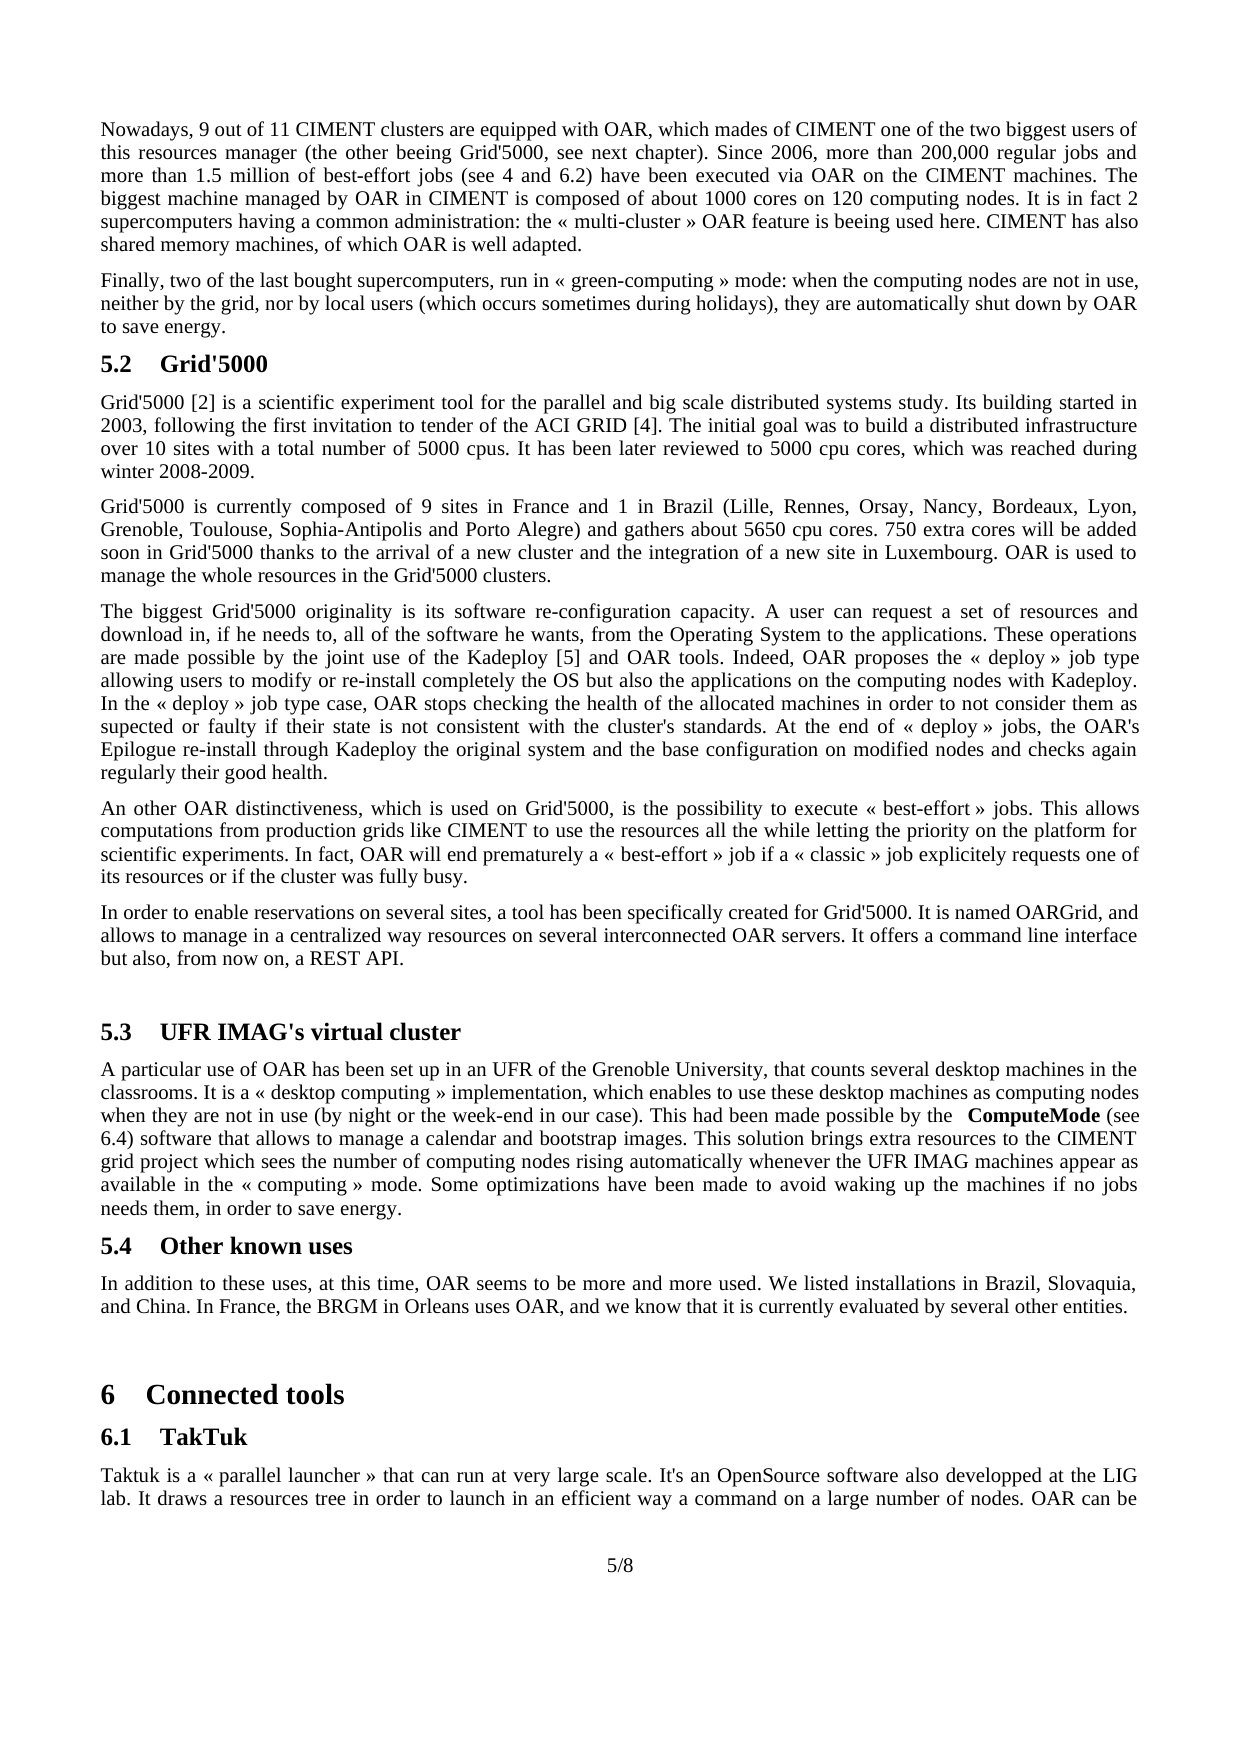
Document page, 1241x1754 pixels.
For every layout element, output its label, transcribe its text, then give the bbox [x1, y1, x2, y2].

text In addition to these uses, at this time, OAR seems to be more and more used. We listed installations in Brazil, Slovaquia, and China. In France, the BRGM in Orleans uses OAR, and we know that it is currently evaluated by several other entities. [100, 1272, 1140, 1318]
text Nowadays, 9 out of 11 CIMENT clusters are equipped with OAR, which mades of CIMENT one of the two biggest users of this resources manager (the other beeing Grid'5000, see next chapter). Since 2006, more than 200,000 regular jobs and more than 1.5 million of best-effort jobs (see 4 and 6.2) have been executed via OAR on the CIMENT machines. The biggest machine managed by OAR in CIMENT is composed of about 1000 cores on 120 computing nodes. It is in fact 2 supercomputers having a common administration: the « multi-cluster » OAR feature is beeing used here. CIMENT has also shared memory machines, of which OAR is well adapted. [100, 118, 1140, 256]
text Grid'5000 [2] is a scientific experiment tool for the parallel and big scale distributed systems study. Its building started in 2003, following the first invitation to tender of the ACI GRID [4]. The initial goal was to build a distributed infrastructure over 10 sites with a total number of 5000 cpus. It has been later reviewed to 5000 cpu cores, which was reached during winter 2008-2009. [100, 391, 1140, 483]
subtitle Connected tools [100, 1379, 1140, 1411]
text Finally, two of the last bought supercomputers, run in « green-computing » mode: when the computing nodes are not in use, neither by the grid, nor by local users (which occurs sometimes during holidays), they are automatically shut down by OAR to save energy. [100, 269, 1140, 338]
text Grid'5000 is currently composed of 9 sites in France and 1 in Brazil (Lille, Rennes, Orsay, Nancy, Bordeaux, Lyon, Grenoble, Toulouse, Sophia-Antipolis and Porto Alegre) and gathers about 5650 cpu cores. 750 extra cores will be added soon in Grid'5000 thanks to the arrival of a new cluster and the integration of a new site in Luxembourg. OAR is used to manage the whole resources in the Grid'5000 clusters. [100, 495, 1140, 587]
text Taktuk is a « parallel launcher » that can run at very large scale. It's an OpenSource software also developped at the LIG lab. It draws a resources tree in order to launch in an efficient way a command on a large number of nodes. OAR can be [100, 1464, 1140, 1510]
subtitle UFR IMAG's virtual cluster [100, 1018, 1140, 1046]
text A particular use of OAR has been set up in an UFR of the Grenoble University, that counts several desktop machines in the classrooms. It is a « desktop computing » implementation, which enables to use these desktop machines as computing nodes when they are not in use (by night or the week-end in our case). This had been made possible by the ComputeMode (see 6.4) software that allows to manage a calendar and bootstrap images. This solution brings extra resources to the CIMENT grid project which sees the number of computing nodes rising automatically whenever the UFR IMAG machines appear as available in the « computing » mode. Some optimizations have been made to avoid waking up the machines if no jobs needs them, in order to save energy. [100, 1058, 1140, 1219]
subtitle TakTuk [100, 1423, 1140, 1451]
text The biggest Grid'5000 originality is its software re-configuration capacity. A user can request a set of resources and download in, if he needs to, all of the software he wants, from the Operating System to the applications. These operations are made possible by the joint use of the Kadeploy [5] and OAR tools. Indeed, OAR proposes the « deploy » job type allowing users to modify or re-install completely the OS but also the applications on the computing nodes with Kadeploy. In the « deploy » job type case, OAR stops checking the health of the allocated machines in order to not consider them as supected or faulty if their state is not consistent with the cluster's standards. At the end of « deploy » jobs, the OAR's Epilogue re-install through Kadeploy the original system and the base configuration on modified nodes and checks again regularly their good health. [100, 600, 1140, 784]
text In order to enable reservations on several sites, a tool has been specifically created for Grid'5000. It is named OARGrid, and allows to manage in a centralized way resources on several interconnected OAR servers. It offers a command line interface but also, from now on, a REST API. [100, 901, 1140, 970]
text An other OAR distinctiveness, which is used on Grid'5000, is the possibility to execute « best-effort » jobs. This allows computations from production grids like CIMENT to use the resources all the while letting the priority on the platform for scientific experiments. In fact, OAR will end prematurely a « best-effort » job if a « classic » job explicitely requests one of its resources or if the cluster was fully busy. [100, 796, 1140, 888]
subtitle Grid'5000 [100, 350, 1140, 378]
subtitle Other known uses [100, 1232, 1140, 1259]
